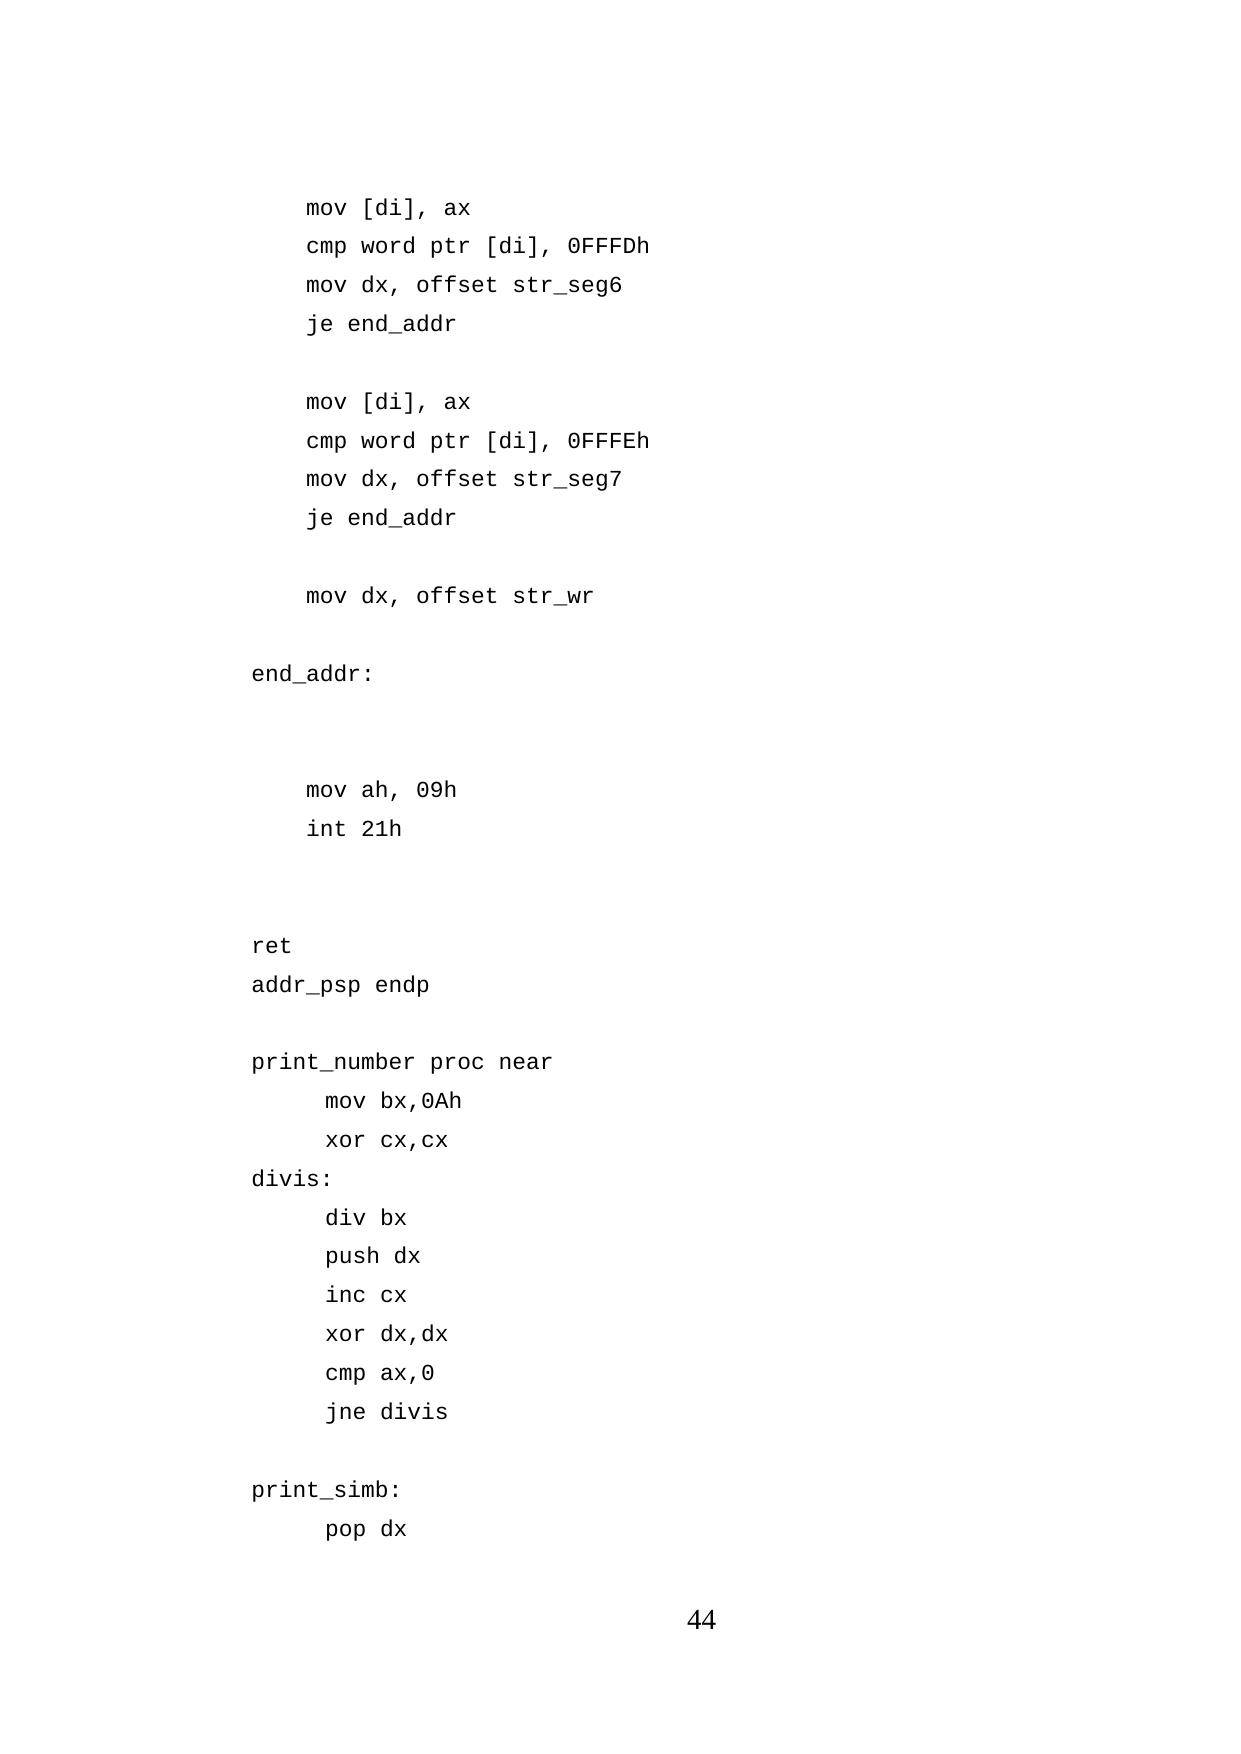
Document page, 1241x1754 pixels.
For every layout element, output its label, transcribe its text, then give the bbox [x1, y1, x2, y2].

text jne divis [177, 1400, 1152, 1426]
text divis: [177, 1167, 1152, 1193]
text end_addr: [177, 662, 1152, 688]
text mov ah, 09h [177, 779, 1152, 804]
text mov [di], ax [177, 390, 1152, 416]
text xor dx,dx [177, 1323, 1152, 1348]
text print_simb: [177, 1478, 1152, 1504]
text push dx [177, 1245, 1152, 1271]
text cmp word ptr [di], 0FFFEh [177, 429, 1152, 455]
text xor cx,cx [177, 1128, 1152, 1154]
text inc cx [177, 1284, 1152, 1310]
text je end_addr [177, 312, 1152, 338]
text je end_addr [177, 507, 1152, 533]
text print_number proc near [177, 1051, 1152, 1077]
text cmp ax,0 [177, 1361, 1152, 1387]
text mov dx, offset str_seg6 [177, 273, 1152, 299]
text mov [di], ax [177, 196, 1152, 222]
text div bx [177, 1206, 1152, 1232]
text mov dx, offset str_wr [177, 584, 1152, 610]
text int 21h [177, 817, 1152, 843]
text ret [177, 934, 1152, 960]
text mov dx, offset str_seg7 [177, 468, 1152, 494]
text pop dx [177, 1517, 1152, 1543]
text mov bx,0Ah [177, 1089, 1152, 1115]
text cmp word ptr [di], 0FFFDh [177, 235, 1152, 261]
text addr_psp endp [177, 973, 1152, 999]
